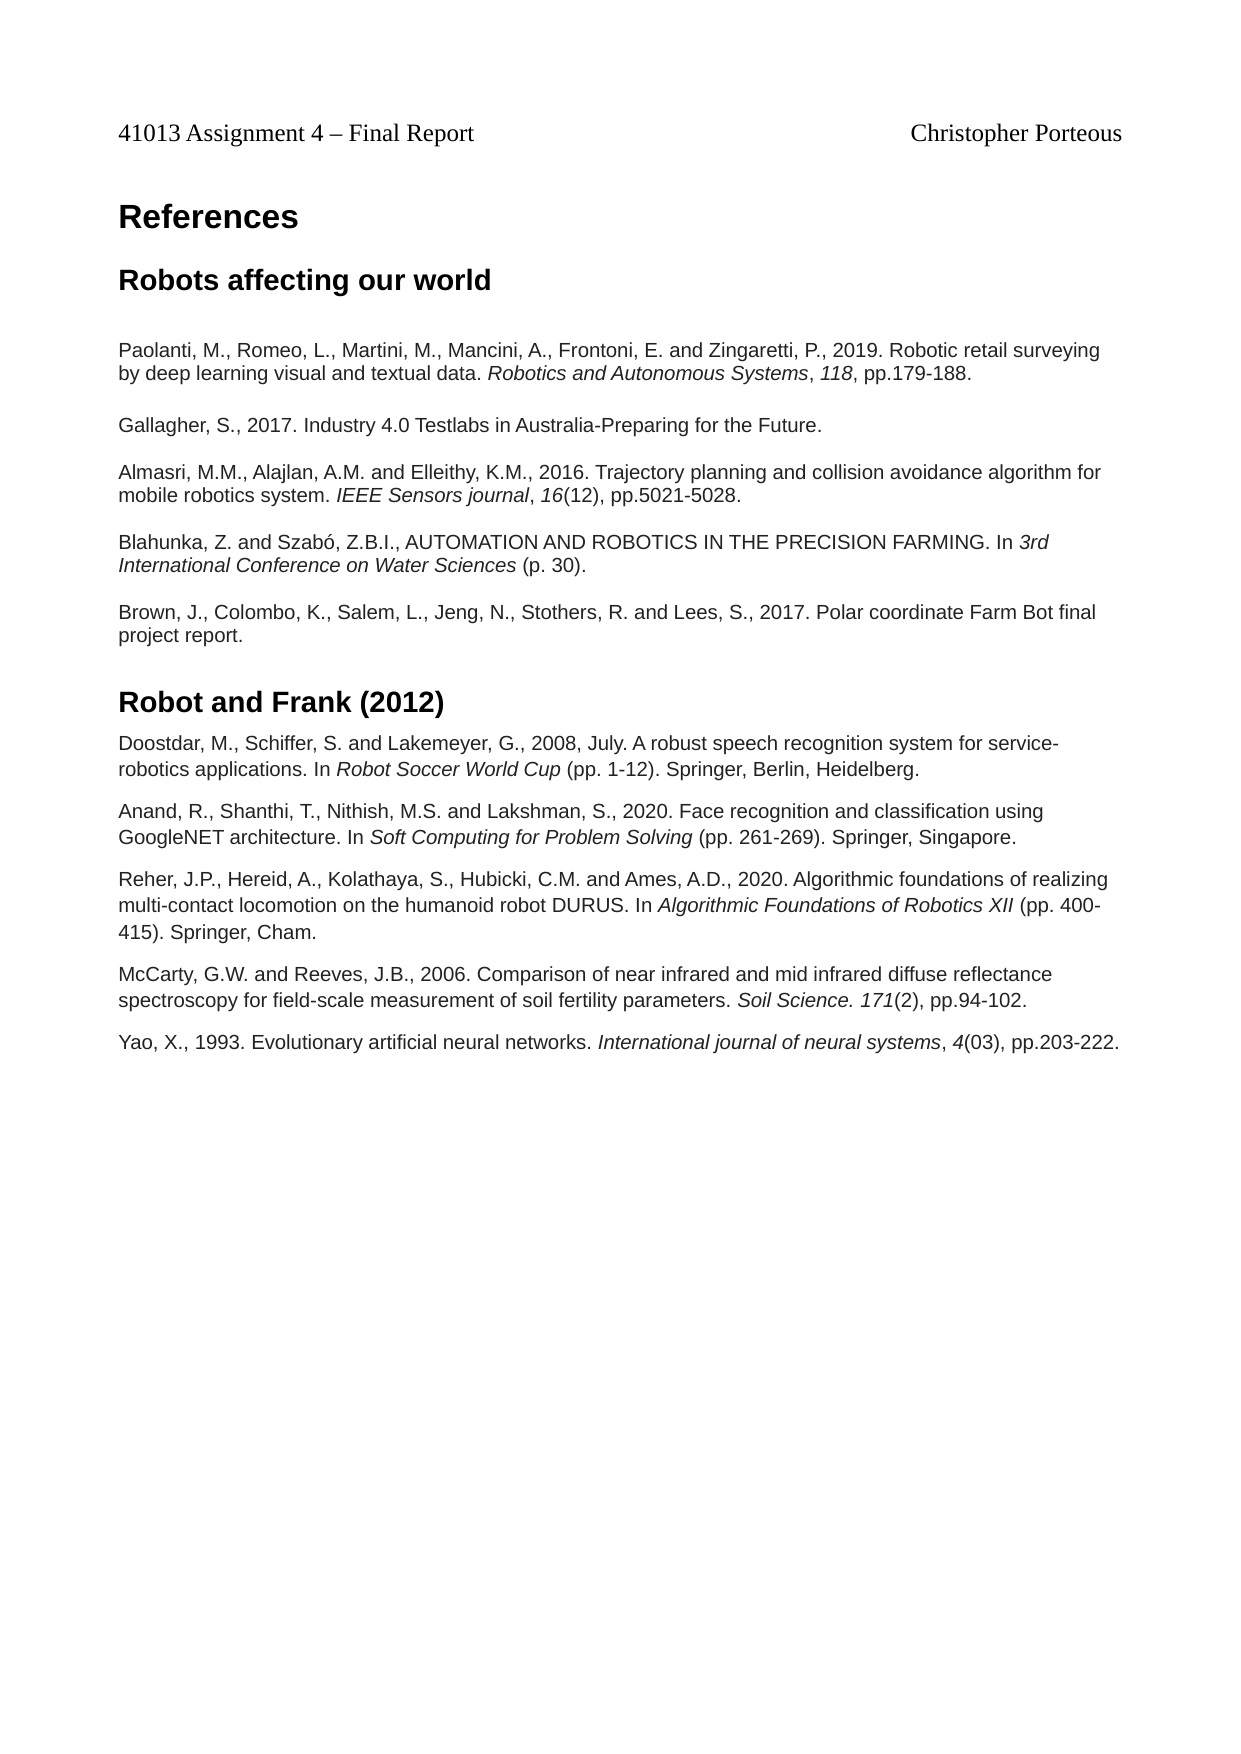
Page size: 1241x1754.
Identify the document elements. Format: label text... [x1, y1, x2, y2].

text Anand, R., Shanthi, T., Nithish, M.S. and Lakshman, S., 2020. Face recognition and classification using GoogleNET architecture. In Soft Computing for Problem Solving (pp. 261-269). Springer, Singapore. [118, 799, 1122, 849]
subtitle Robots affecting our world [118, 263, 1122, 297]
text Gallagher, S., 2017. Industry 4.0 Testlabs in Australia-Preparing for the Future. [118, 413, 1122, 437]
text Reher, J.P., Hereid, A., Kolathaya, S., Hubicki, C.M. and Ames, A.D., 2020. Algorithmic foundations of realizing multi-contact locomotion on the humanoid robot DURUS. In Algorithmic Foundations of Robotics XII (pp. 400-415). Springer, Cham. [118, 867, 1122, 944]
subtitle References [118, 197, 1122, 236]
text Blahunka, Z. and Szabó, Z.B.I., AUTOMATION AND ROBOTICS IN THE PRECISION FARMING. In 3rd International Conference on Water Sciences (p. 30). [118, 530, 1122, 577]
text Paolanti, M., Romeo, L., Martini, M., Mancini, A., Frontoni, E. and Zingaretti, P., 2019. Robotic retail surveying by deep learning visual and textual data. Robotics and Autonomous Systems, 118, pp.179-188. [118, 338, 1122, 384]
text McCarty, G.W. and Reeves, J.B., 2006. Comparison of near infrared and mid infrared diffuse reflectance spectroscopy for field-scale measurement of soil fertility parameters. Soil Science. 171(2), pp.94-102. [118, 962, 1122, 1012]
text Brown, J., Colombo, K., Salem, L., Jeng, N., Stothers, R. and Lees, S., 2017. Polar coordinate Farm Bot final project report. [118, 600, 1122, 647]
text Doostdar, M., Schiffer, S. and Lakemeyer, G., 2008, July. A robust speech recognition system for service-robotics applications. In Robot Soccer World Cup (pp. 1-12). Springer, Berlin, Heidelberg. [118, 731, 1122, 781]
text Almasri, M.M., Alajlan, A.M. and Elleithy, K.M., 2016. Trajectory planning and collision avoidance algorithm for mobile robotics system. IEEE Sensors journal, 16(12), pp.5021-5028. [118, 460, 1122, 507]
subtitle Robot and Frank (2012) [118, 684, 1122, 718]
text Yao, X., 1993. Evolutionary artificial neural networks. International journal of neural systems, 4(03), pp.203-222. [118, 1030, 1122, 1053]
